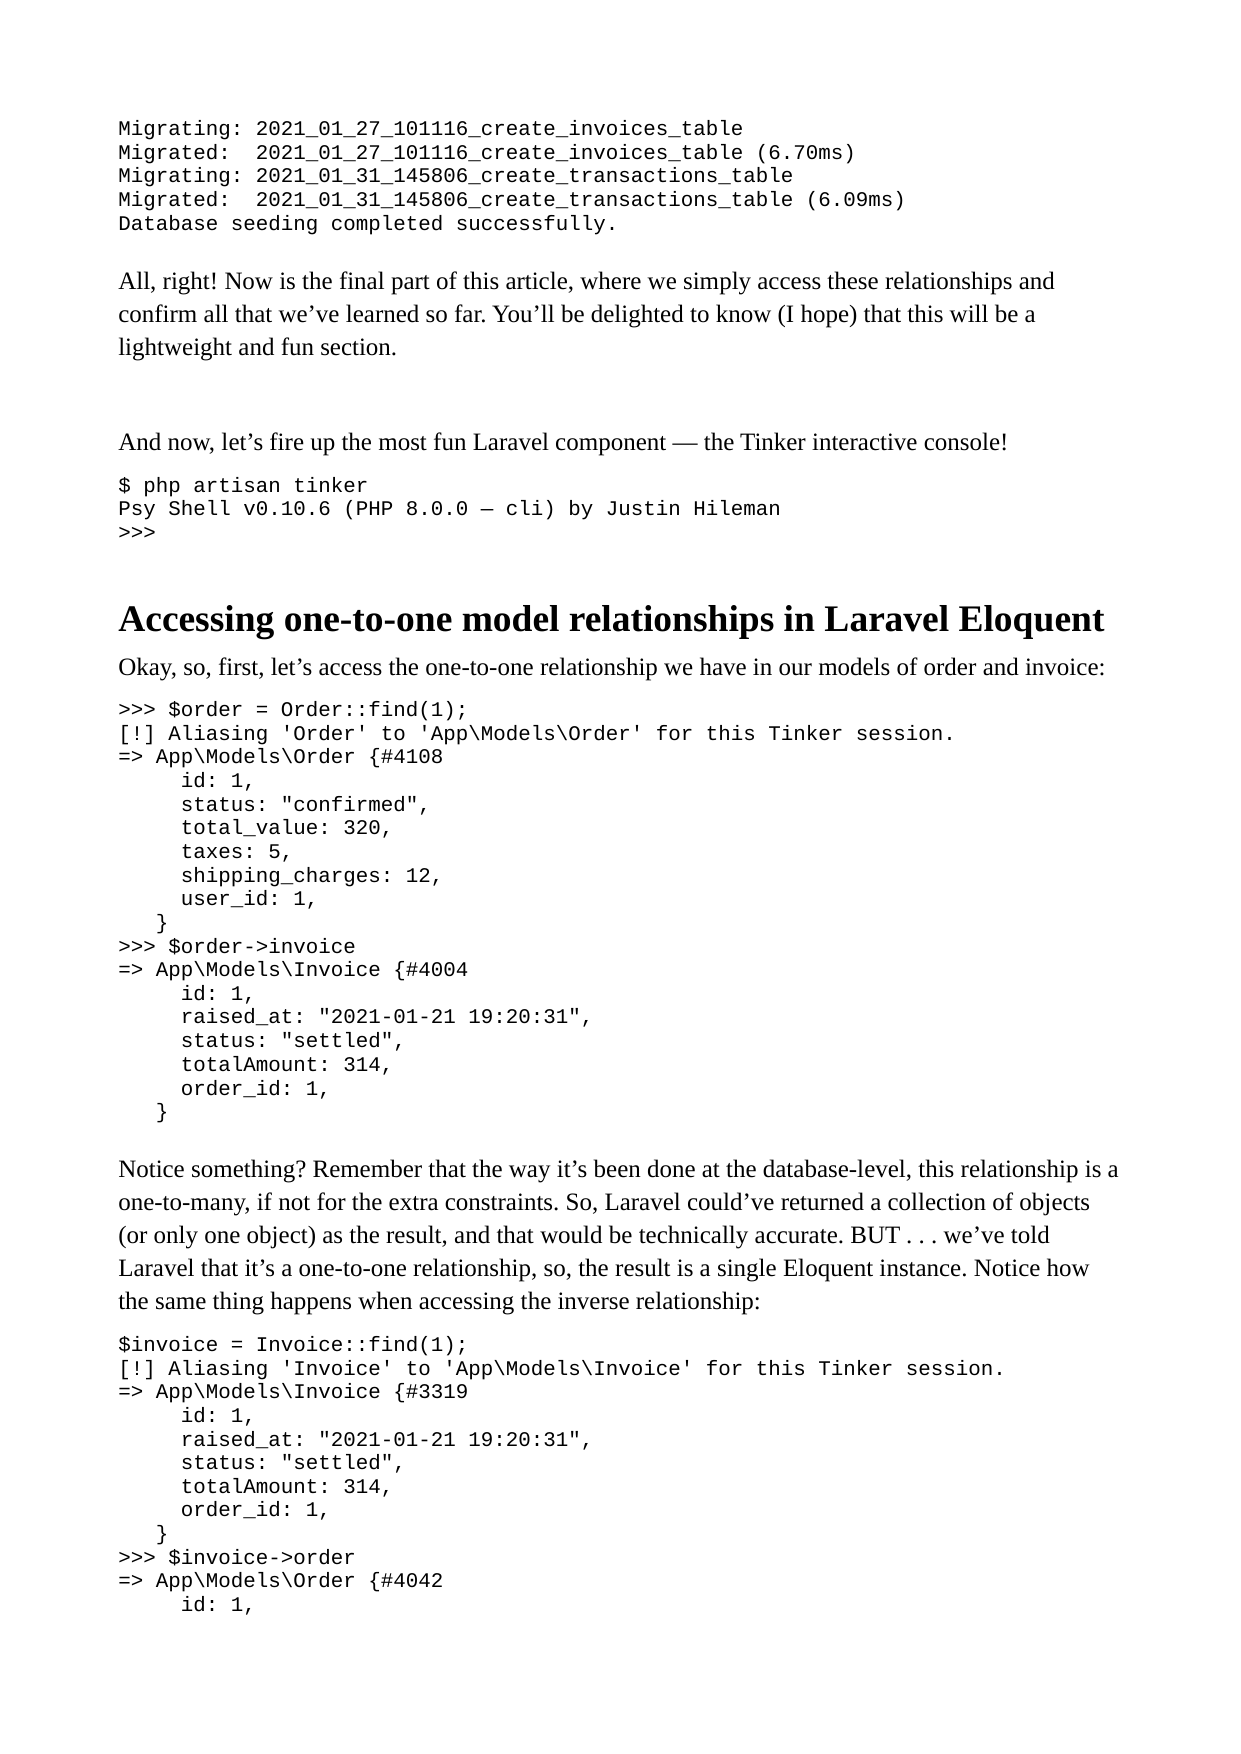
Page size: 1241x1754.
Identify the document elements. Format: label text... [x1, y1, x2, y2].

text status: "settled", [118, 1452, 1122, 1476]
text => App\Models\Order {#4042 [118, 1570, 1122, 1594]
text [!] Aliasing 'Invoice' to 'App\Models\Invoice' for this Tinker session. [118, 1358, 1122, 1381]
text $ php artisan tinker [118, 475, 1122, 498]
text Migrated: 2021_01_31_145806_create_transactions_table (6.09ms) [118, 189, 1122, 213]
text user_id: 1, [118, 888, 1122, 912]
text All, right! Now is the final part of this article, where we simply access these relationships and confirm all that we’ve learned so far. You’ll be delighted to know (I hope) that this will be a lightweight and fun section. [118, 266, 1122, 361]
text id: 1, [118, 770, 1122, 794]
text id: 1, [118, 1405, 1122, 1428]
text => App\Models\Invoice {#4004 [118, 959, 1122, 983]
text Database seeding completed successfully. [118, 213, 1122, 236]
text Notice something? Remember that the way it’s been done at the database-level, this relationship is a one-to-many, if not for the extra constraints. So, Laravel could’ve returned a collection of objects (or only one object) as the result, and that would be technically accurate. BUT . . . we’ve told Laravel that it’s a one-to-one relationship, so, the result is a single Eloquent instance. Notice how the same thing happens when accessing the inverse relationship: [118, 1154, 1122, 1315]
text status: "confirmed", [118, 794, 1122, 817]
text And now, let’s fire up the most fun Laravel component — the Tinker interactive console! [118, 427, 1122, 456]
text >>> $order = Order::find(1); [118, 699, 1122, 723]
text id: 1, [118, 1594, 1122, 1618]
text >>> [118, 522, 1122, 546]
text } [118, 1101, 1122, 1125]
text => App\Models\Invoice {#3319 [118, 1381, 1122, 1405]
text raised_at: "2021-01-21 19:20:31", [118, 1007, 1122, 1030]
text order_id: 1, [118, 1499, 1122, 1523]
text Migrated: 2021_01_27_101116_create_invoices_table (6.70ms) [118, 142, 1122, 165]
text totalAmount: 314, [118, 1054, 1122, 1077]
text Migrating: 2021_01_27_101116_create_invoices_table [118, 118, 1122, 142]
text id: 1, [118, 983, 1122, 1007]
text Psy Shell v0.10.6 (PHP 8.0.0 — cli) by Justin Hileman [118, 498, 1122, 522]
text status: "settled", [118, 1030, 1122, 1054]
text Okay, so, first, let’s access the one-to-one relationship we have in our models of order and invoice: [118, 652, 1122, 680]
text totalAmount: 314, [118, 1476, 1122, 1499]
text order_id: 1, [118, 1077, 1122, 1101]
text raised_at: "2021-01-21 19:20:31", [118, 1428, 1122, 1452]
text total_value: 320, [118, 817, 1122, 841]
text } [118, 1523, 1122, 1547]
text shipping_charges: 12, [118, 865, 1122, 888]
text taxes: 5, [118, 841, 1122, 865]
text $invoice = Invoice::find(1); [118, 1334, 1122, 1358]
text Migrating: 2021_01_31_145806_create_transactions_table [118, 165, 1122, 189]
text >>> $invoice->order [118, 1547, 1122, 1570]
text => App\Models\Order {#4108 [118, 746, 1122, 770]
subtitle Accessing one-to-one model relationships in Laravel Eloquent [118, 596, 1122, 639]
text } [118, 912, 1122, 936]
text >>> $order->invoice [118, 936, 1122, 959]
text [!] Aliasing 'Order' to 'App\Models\Order' for this Tinker session. [118, 723, 1122, 746]
